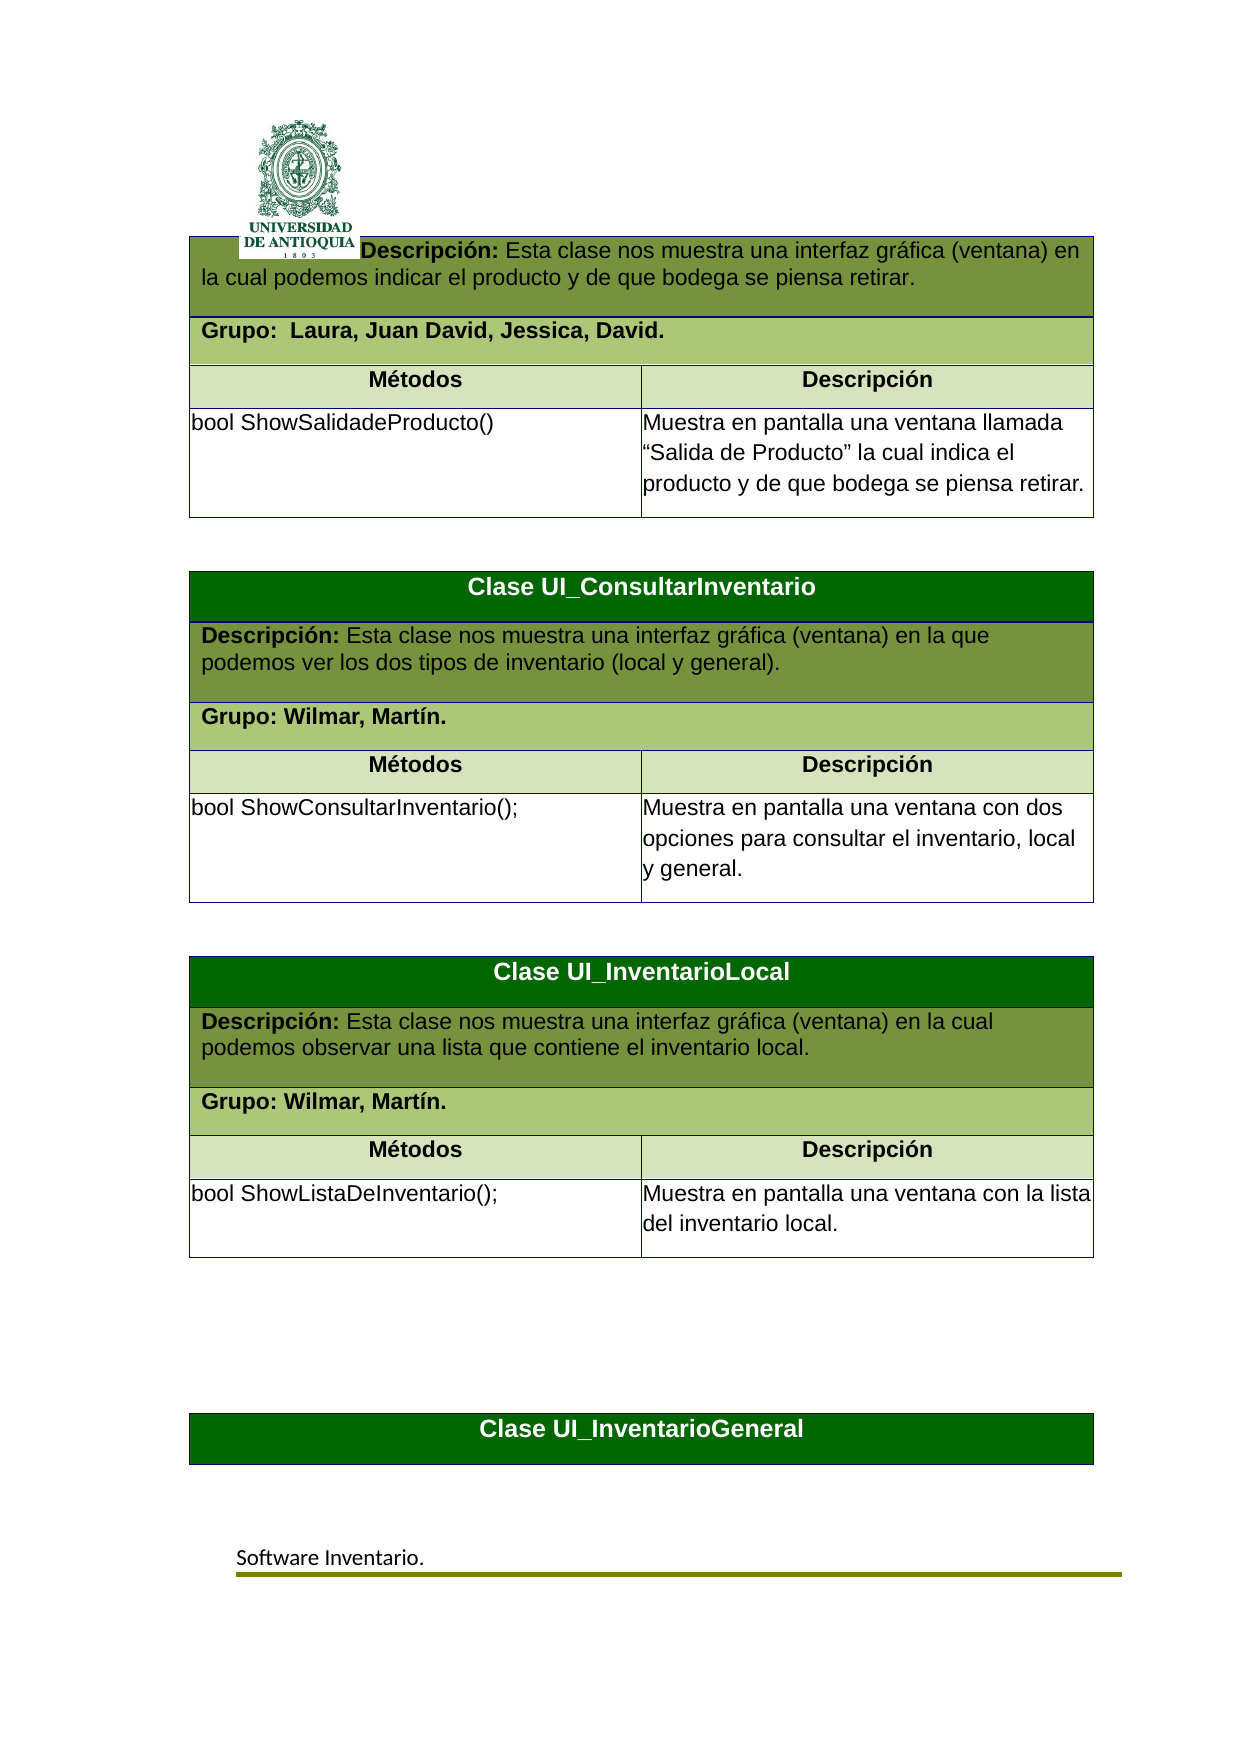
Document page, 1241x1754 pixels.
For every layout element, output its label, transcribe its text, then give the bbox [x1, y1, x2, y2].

table_cell Muestra en pantalla una ventana con dos opciones para consultar el inventario, local y general. [642, 794, 1093, 902]
table_cell Grupo: Laura, Juan David, Jessica, David. [190, 318, 1093, 364]
table_cell bool ShowSalidadeProducto() [190, 409, 641, 517]
table_cell Grupo: Wilmar, Martín. [190, 703, 1093, 750]
table_cell Muestra en pantalla una ventana con la lista del inventario local. [642, 1180, 1093, 1257]
table_cell Descripción: Esta clase nos muestra una interfaz gráfica (ventana) en la cual podemos indicar el producto y de que bodega se piensa retirar. [190, 237, 1093, 316]
table_cell bool ShowConsultarInventario(); [190, 794, 641, 902]
table_cell Descripción [642, 366, 1093, 408]
table_cell Muestra en pantalla una ventana llamada “Salida de Producto” la cual indica el producto y de que bodega se piensa retirar. [642, 409, 1093, 517]
table_cell Métodos [190, 751, 641, 793]
table_cell bool ShowListaDeInventario(); [190, 1180, 641, 1257]
table_header Clase UI_ConsultarInventario [190, 572, 1093, 621]
table_cell Descripción: Esta clase nos muestra una interfaz gráfica (ventana) en la cual podemos observar una lista que contiene el inventario local. [190, 1008, 1093, 1087]
table_header Clase UI_InventarioLocal [190, 957, 1093, 1007]
picture [240, 117, 359, 258]
table_header Clase UI_InventarioGeneral [190, 1414, 1093, 1464]
table_cell Descripción [642, 1136, 1093, 1178]
table_cell Grupo: Wilmar, Martín. [190, 1088, 1093, 1135]
table_cell Descripción [642, 751, 1093, 793]
table_cell Métodos [190, 366, 641, 408]
table_cell Descripción: Esta clase nos muestra una interfaz gráfica (ventana) en la que podemos ver los dos tipos de inventario (local y general). [190, 623, 1093, 702]
table_cell Métodos [190, 1136, 641, 1178]
